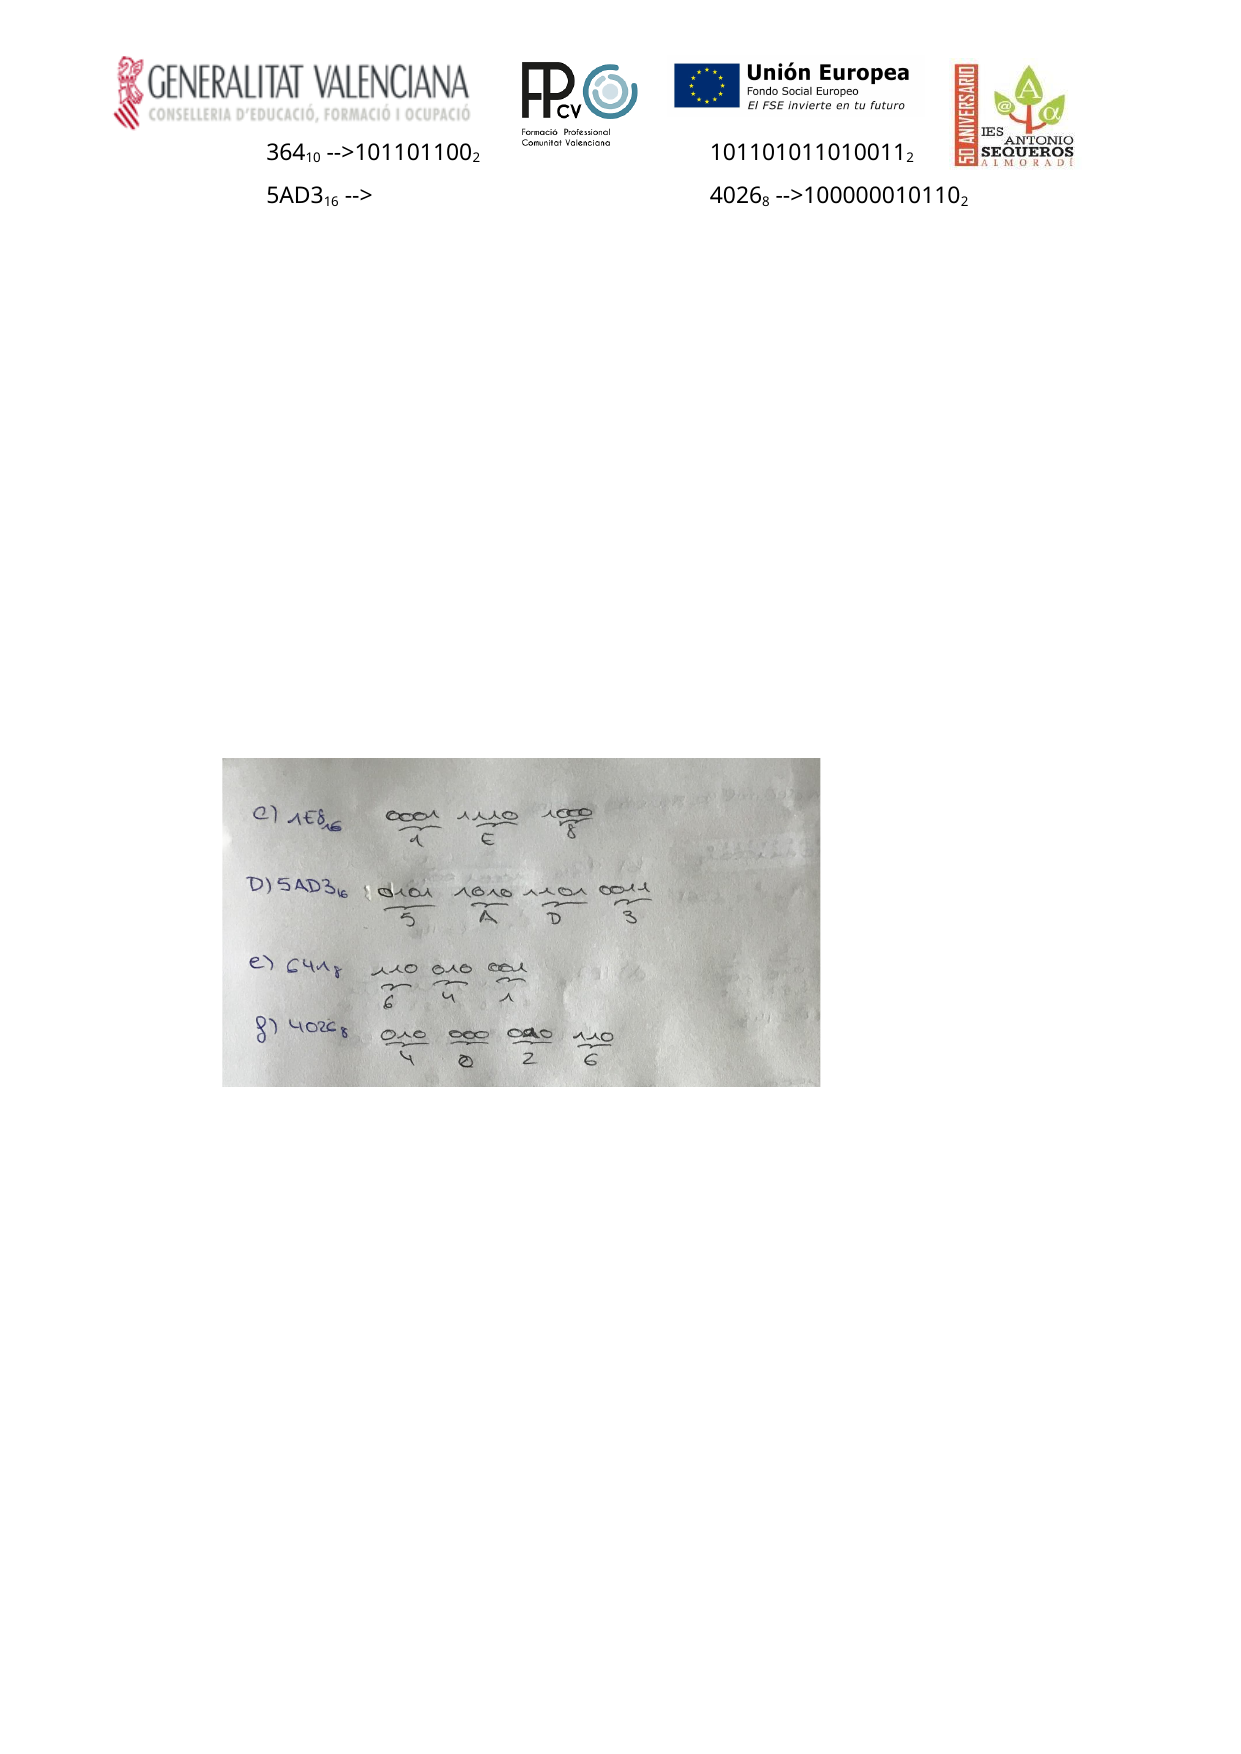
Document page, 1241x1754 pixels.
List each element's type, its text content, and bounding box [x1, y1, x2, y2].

picture [88, 56, 490, 131]
text 1011010110100112 [709, 135, 1209, 167]
text 5AD316 --> [266, 179, 491, 211]
picture [222, 758, 552, 790]
text 40268 -->1000000101102 [709, 179, 1209, 210]
picture [513, 55, 644, 155]
picture [666, 55, 925, 117]
text 36410 -->1011011002 [266, 135, 491, 167]
picture [949, 58, 1083, 135]
